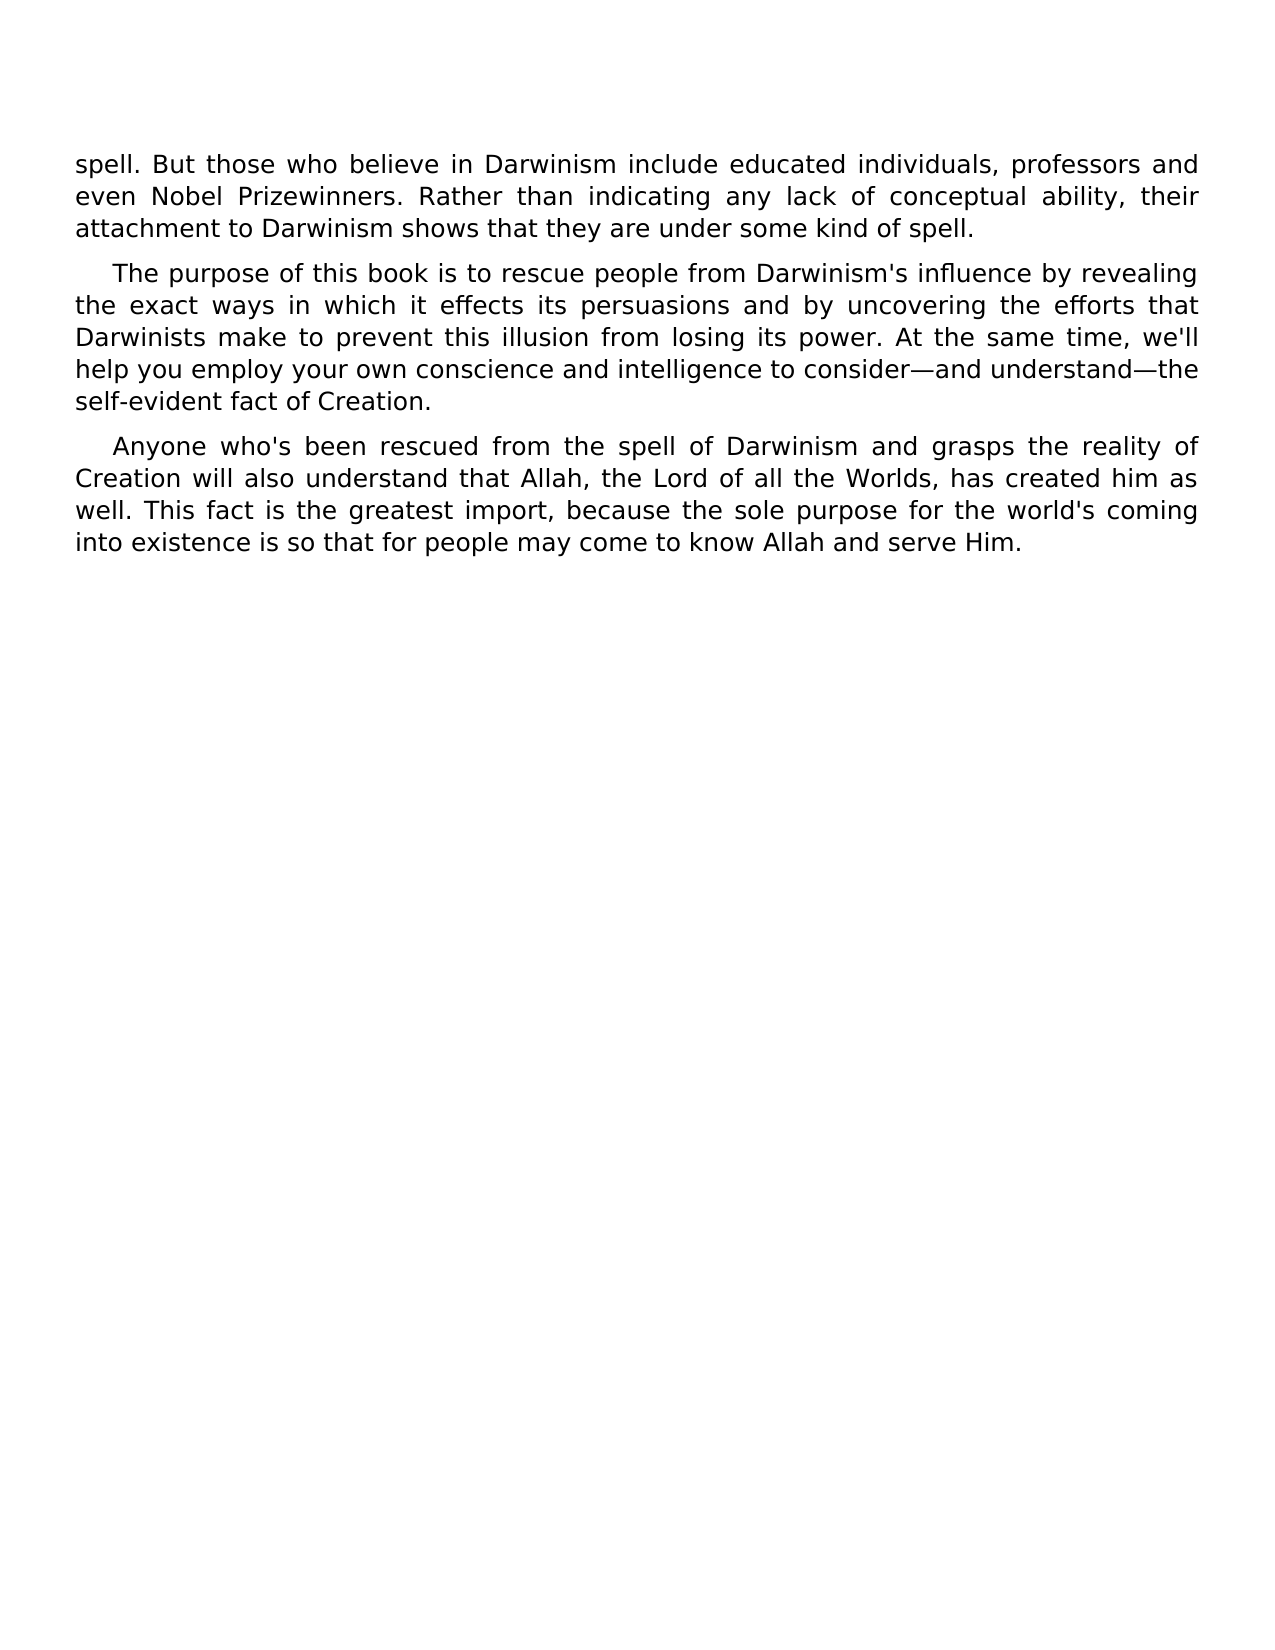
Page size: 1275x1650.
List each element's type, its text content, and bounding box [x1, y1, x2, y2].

text spell. But those who believe in Darwinism include educated individuals, professors and even Nobel Prizewinners. Rather than indicating any lack of conceptual ability, their attachment to Darwinism shows that they are under some kind of spell. [75, 150, 1200, 243]
text Anyone who's been rescued from the spell of Darwinism and grasps the reality of Creation will also understand that Allah, the Lord of all the Worlds, has created him as well. This fact is the greatest import, because the sole purpose for the world's coming into existence is so that for people may come to know Allah and serve Him. [75, 432, 1200, 557]
text The purpose of this book is to rescue people from Darwinism's influence by revealing the exact ways in which it effects its persuasions and by uncovering the efforts that Darwinists make to prevent this illusion from losing its power. At the same time, we'll help you employ your own conscience and intelligence to consider—and understand—the self-evident fact of Creation. [75, 259, 1200, 416]
